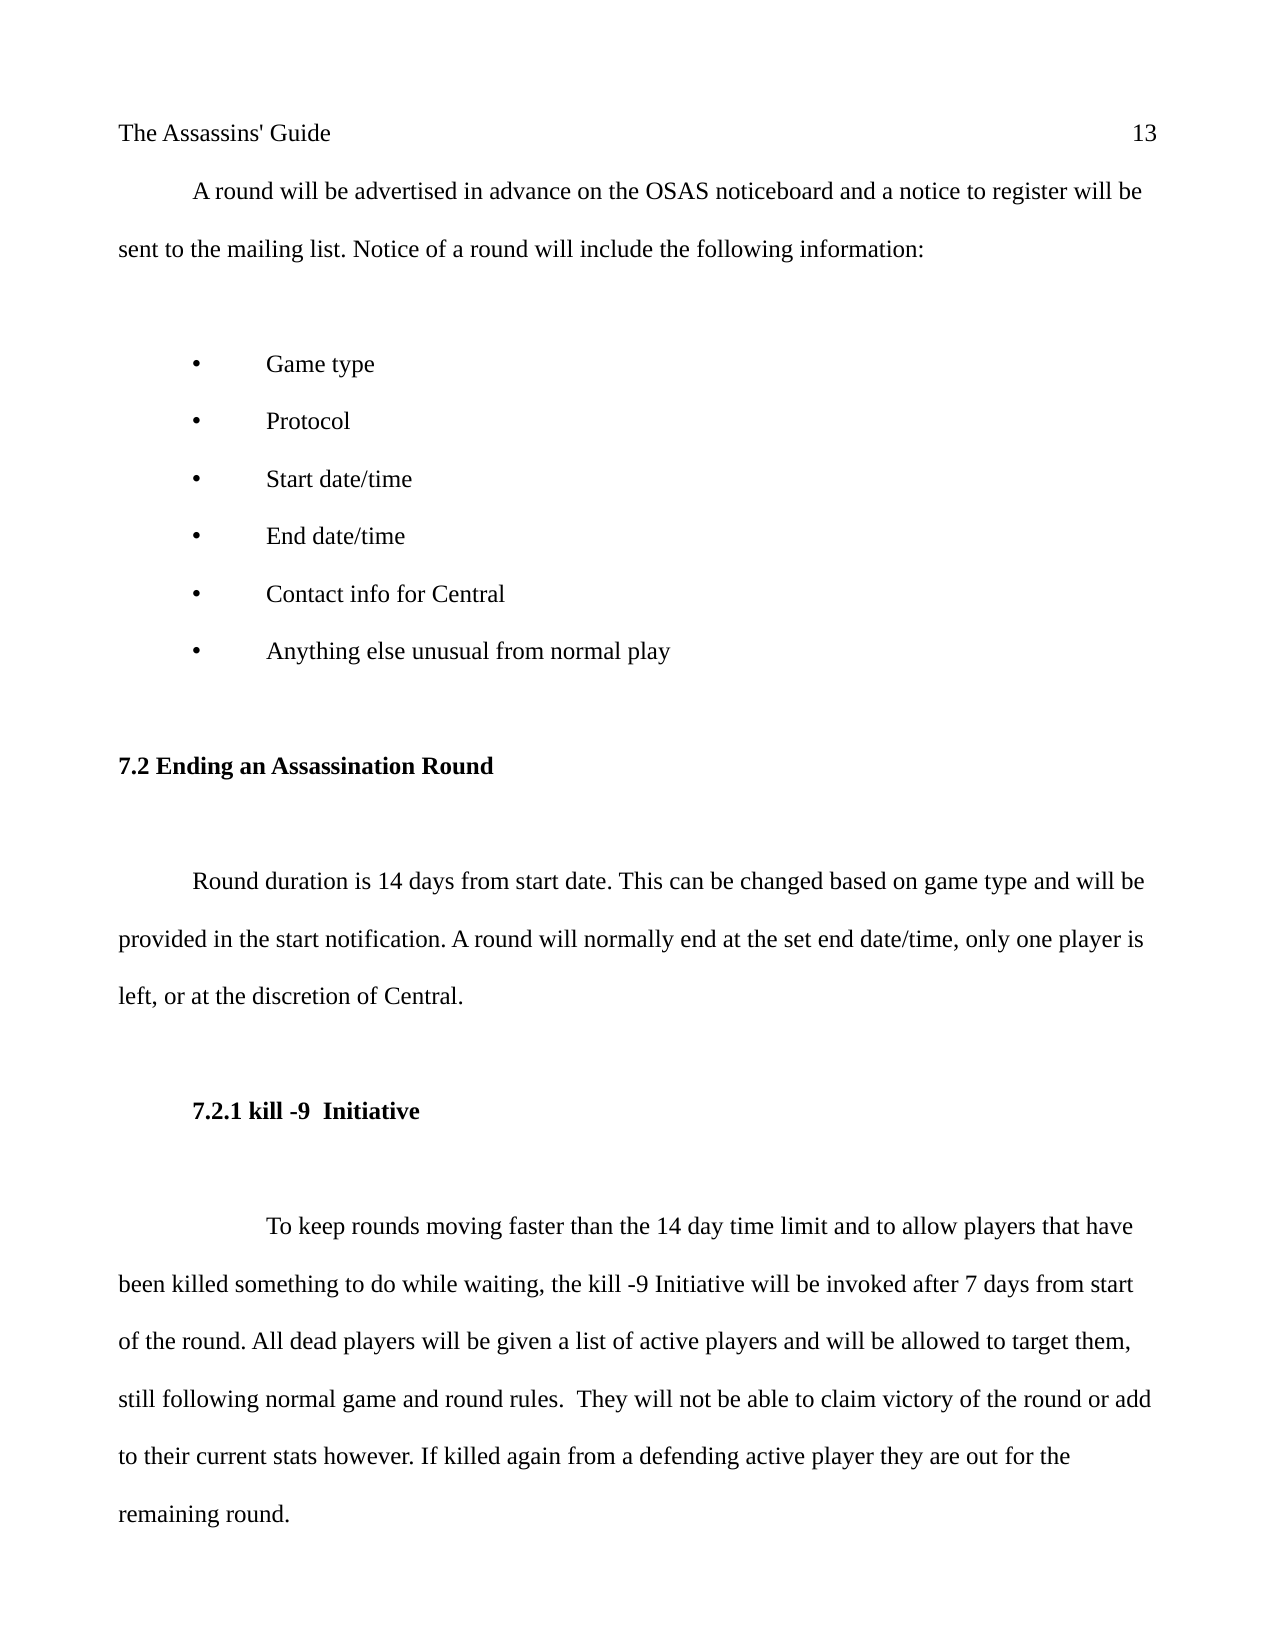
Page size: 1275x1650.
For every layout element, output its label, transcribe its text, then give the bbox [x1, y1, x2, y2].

list To keep rounds moving faster than the 14 day time limit and to allow players that have been killed something to do while waiting, the kill -9 Initiative will be invoked after 7 days from start of the round. All dead players will be given a list of active players and will be allowed to target them, still following normal game and round rules. They will not be able to claim victory of the round or add to their current stats however. If killed again from a defending active player they are out for the remaining round. [118, 1211, 1157, 1528]
list Protocol [192, 406, 1157, 435]
list 7.2.1 kill -9 Initiative [118, 1096, 1157, 1125]
list Game type [192, 349, 1157, 378]
list 7.2 Ending an Assassination Round [118, 751, 1157, 780]
list Anything else unusual from normal play [192, 636, 1157, 665]
list Round duration is 14 days from start date. This can be changed based on game type and will be provided in the start notification. A round will normally end at the set end date/time, only one player is left, or at the discretion of Central. [118, 866, 1157, 1010]
list A round will be advertised in advance on the OSAS noticeboard and a notice to register will be sent to the mailing list. Notice of a round will include the following information: [118, 176, 1157, 263]
list Start date/time [192, 464, 1157, 493]
list End date/time [192, 521, 1157, 550]
list Contact info for Central [192, 579, 1157, 608]
